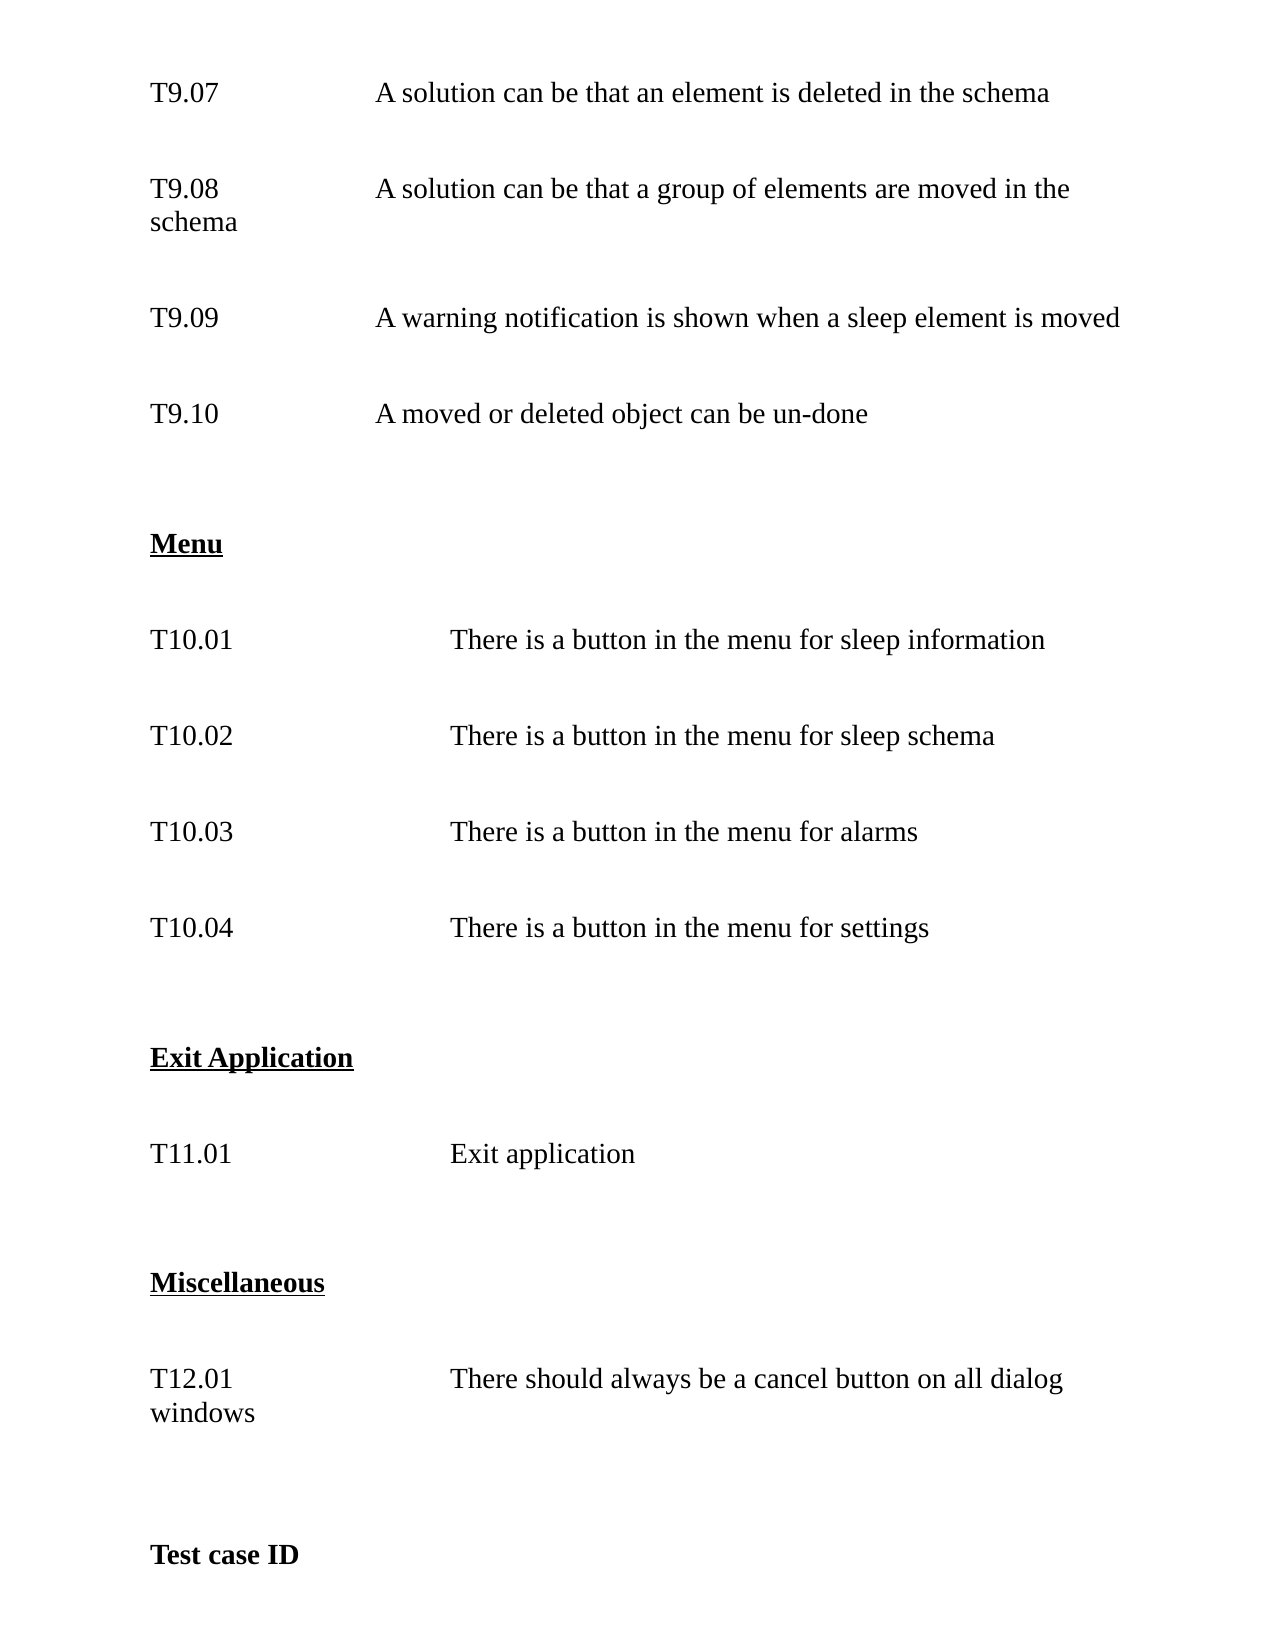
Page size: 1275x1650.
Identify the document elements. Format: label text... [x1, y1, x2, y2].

text Exit Application [150, 1040, 1125, 1073]
text Test case ID [150, 1537, 1125, 1571]
text Miscellaneous [150, 1266, 1125, 1299]
text T11.01 Exit application [150, 1136, 1125, 1169]
text Menu [150, 526, 1125, 560]
text T9.08 A solution can be that a group of elements are moved in the schema [150, 171, 1125, 238]
text T12.01 There should always be a cancel button on all dialog windows [150, 1362, 1125, 1429]
text T9.10 A moved or deleted object can be un-done [150, 397, 1125, 430]
text T10.01 There is a button in the menu for sleep information [150, 622, 1125, 656]
text T10.02 There is a button in the menu for sleep schema [150, 718, 1125, 752]
text T9.09 A warning notification is shown when a sleep element is moved [150, 301, 1125, 334]
text T9.07 A solution can be that an element is deleted in the schema [150, 75, 1125, 108]
text T10.04 There is a button in the menu for settings [150, 910, 1125, 944]
text T10.03 There is a button in the menu for alarms [150, 814, 1125, 848]
